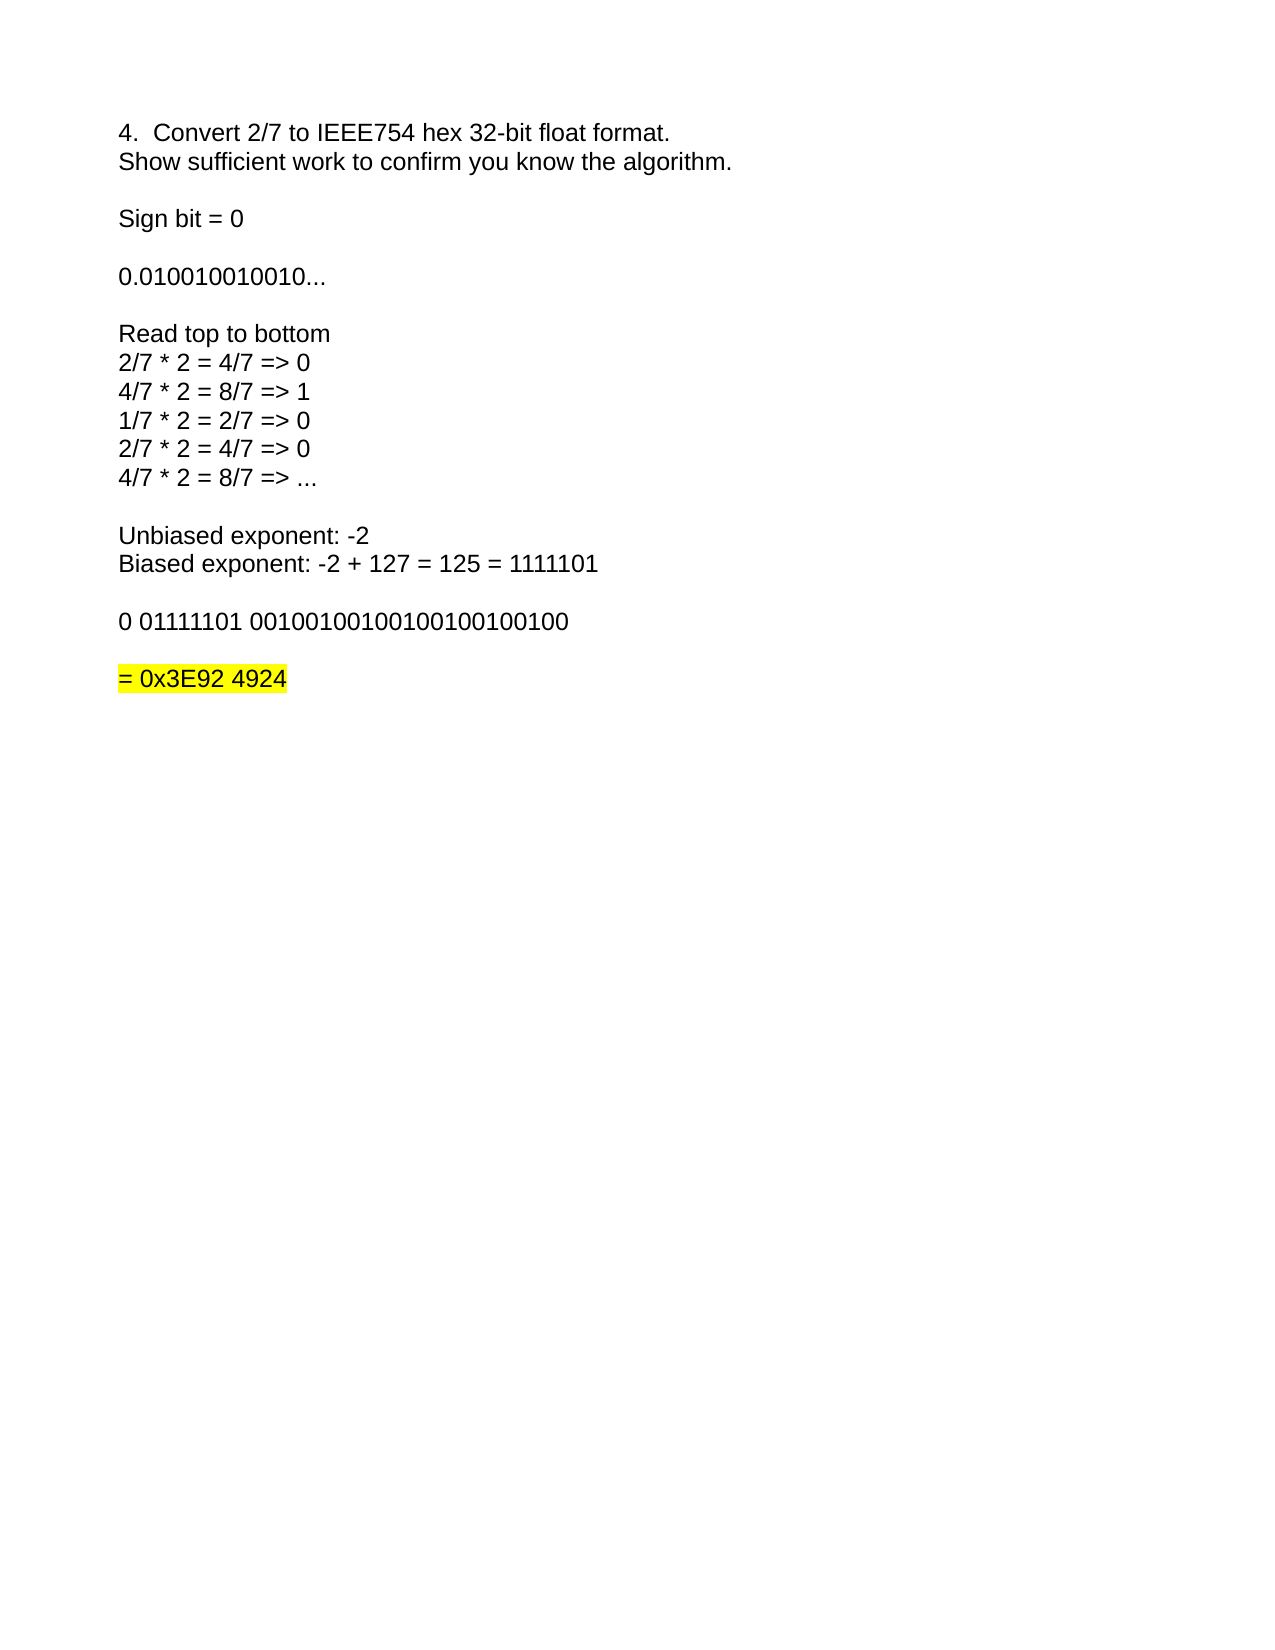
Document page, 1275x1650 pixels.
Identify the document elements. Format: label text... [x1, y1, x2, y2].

text 4. Convert 2/7 to IEEE754 hex 32-bit float format. [118, 118, 1157, 147]
text Unbiased exponent: -2 [118, 521, 1157, 549]
text 0 01111101 00100100100100100100100 [118, 607, 1157, 636]
text Show sufficient work to confirm you know the algorithm. [118, 147, 1157, 176]
text 2/7 * 2 = 4/7 => 0 [118, 434, 1157, 463]
text 2/7 * 2 = 4/7 => 0 [118, 348, 1157, 377]
text 4/7 * 2 = 8/7 => ... [118, 463, 1157, 492]
text 1/7 * 2 = 2/7 => 0 [118, 406, 1157, 434]
text = 0x3E92 4924 [118, 664, 1157, 693]
text 4/7 * 2 = 8/7 => 1 [118, 377, 1157, 406]
text Biased exponent: -2 + 127 = 125 = 1111101 [118, 549, 1157, 578]
text Sign bit = 0 [118, 204, 1157, 233]
text Read top to bottom [118, 319, 1157, 348]
text 0.010010010010... [118, 262, 1157, 291]
